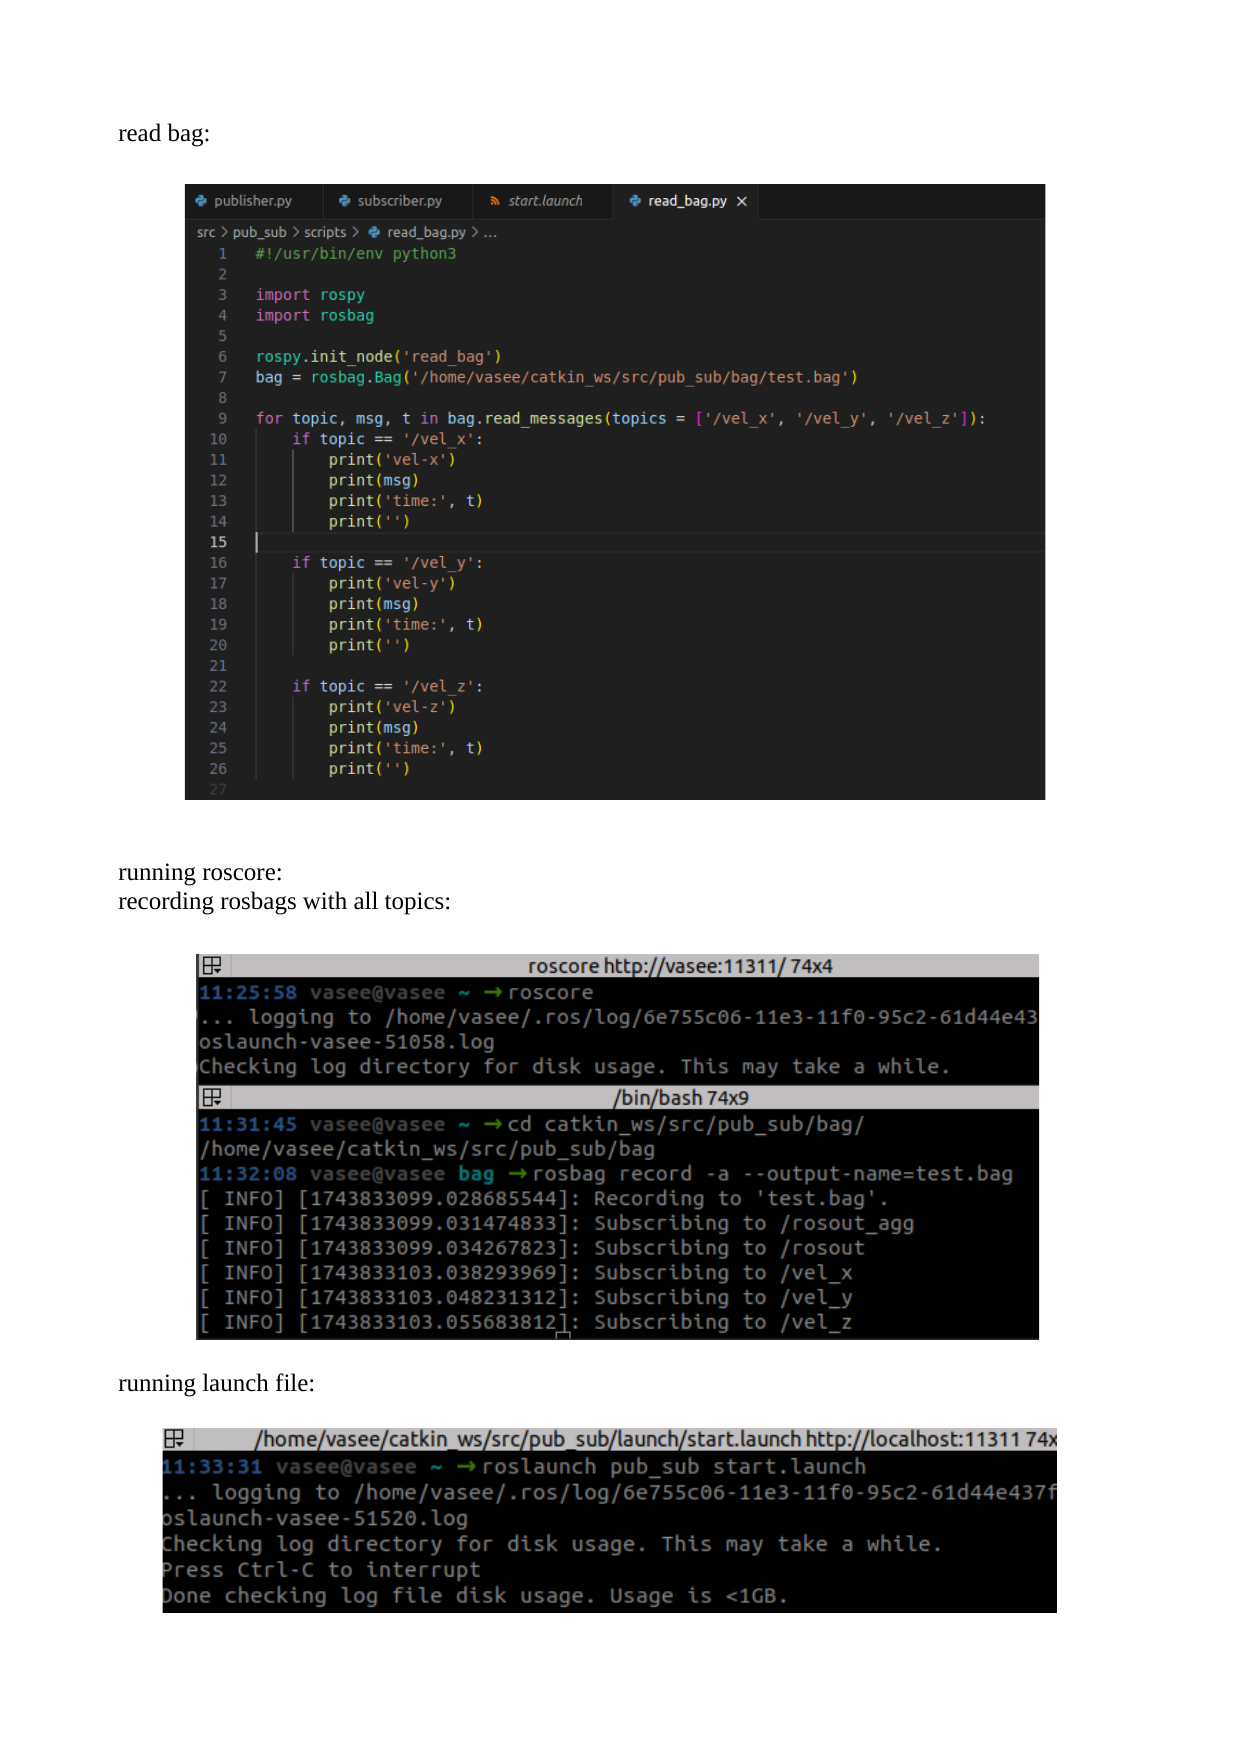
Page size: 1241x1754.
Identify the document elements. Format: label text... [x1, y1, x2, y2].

text read bag: [118, 118, 1122, 828]
text recording rosbags with all topics: [118, 886, 1122, 1368]
picture [184, 184, 1046, 800]
text running launch file: [118, 1368, 1122, 1397]
text running roscore: [118, 857, 1122, 886]
picture [196, 954, 1040, 1340]
picture [162, 1428, 1057, 1613]
